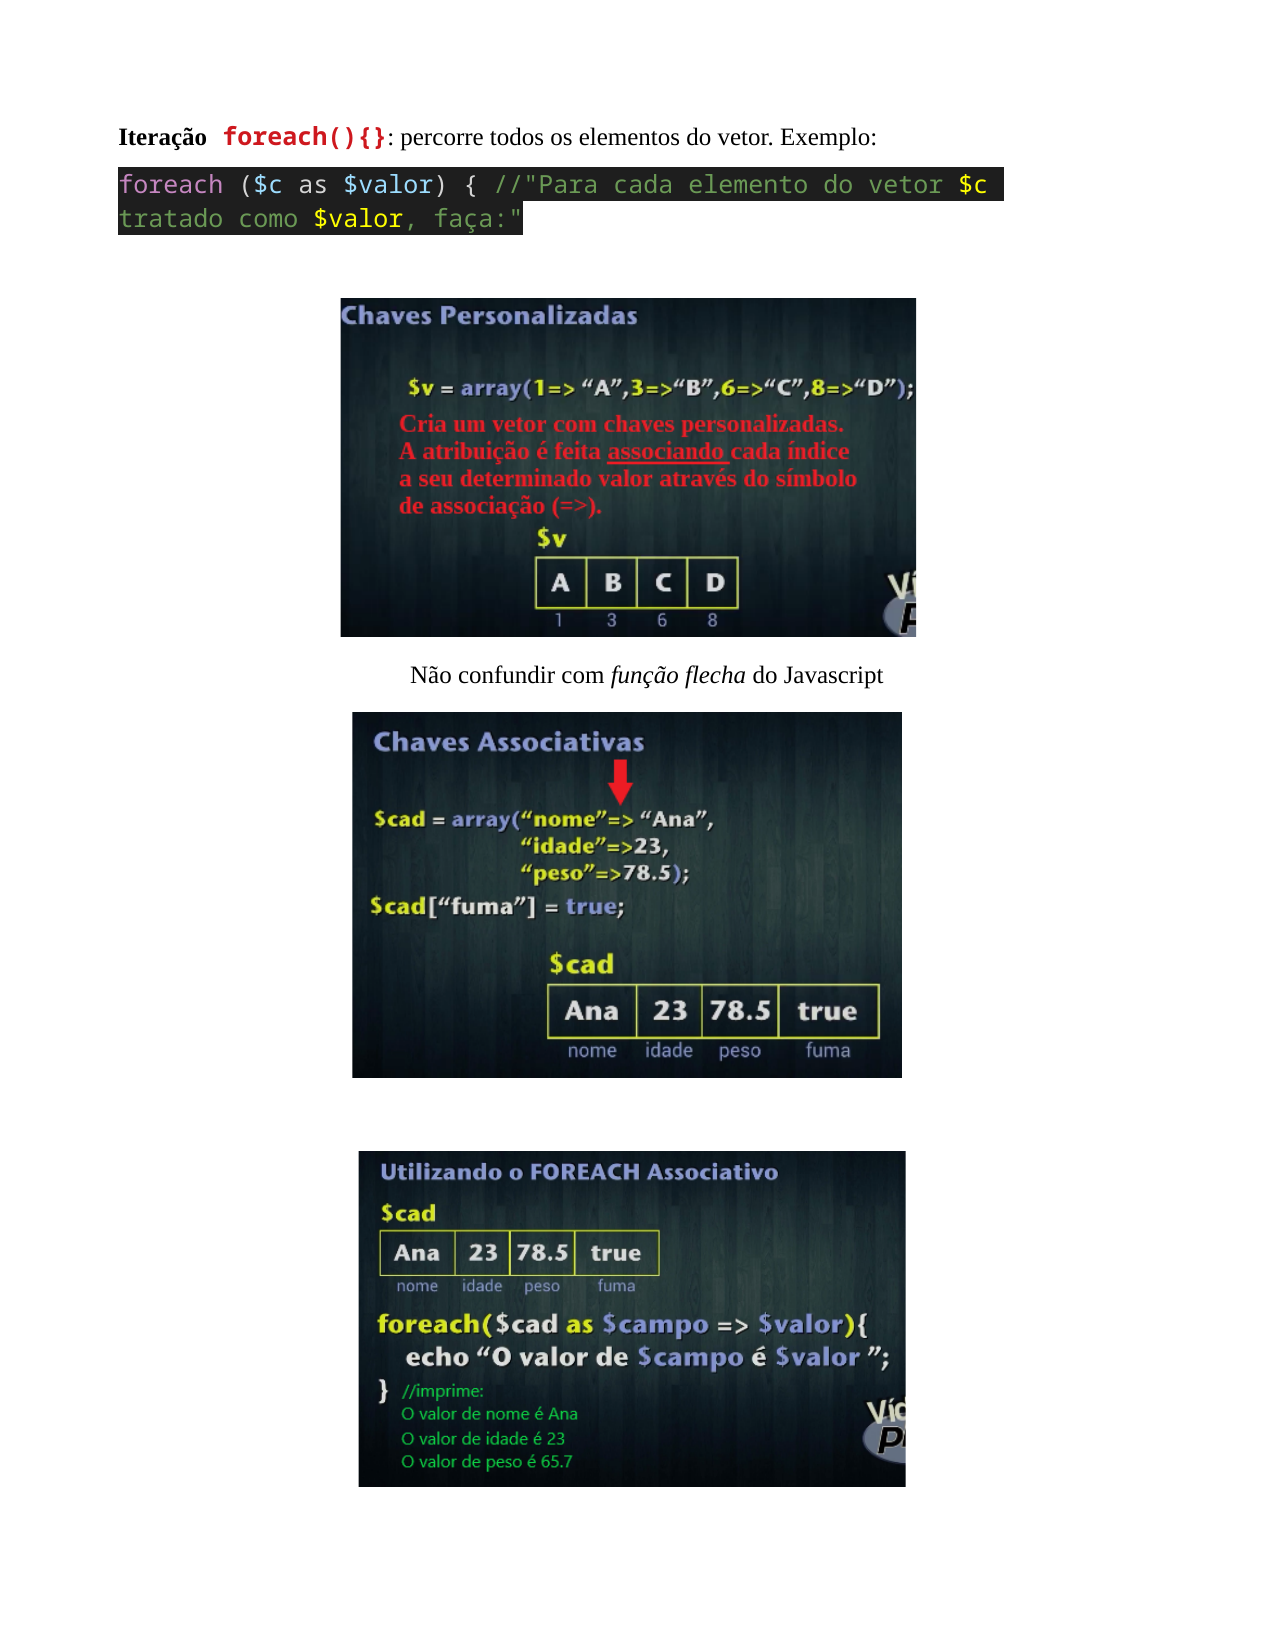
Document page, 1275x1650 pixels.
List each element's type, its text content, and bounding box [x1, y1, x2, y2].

text foreach ($c as $valor) { //"Para cada elemento do vetor $c tratado como $valor, faça:" [118, 167, 1175, 235]
picture [352, 712, 902, 1078]
picture [358, 1151, 906, 1487]
text Não confundir com função flecha do Javascript [118, 631, 1175, 689]
picture [340, 298, 917, 637]
text Iteração foreach(){}: percorre todos os elementos do vetor. Exemplo: [118, 118, 1175, 152]
